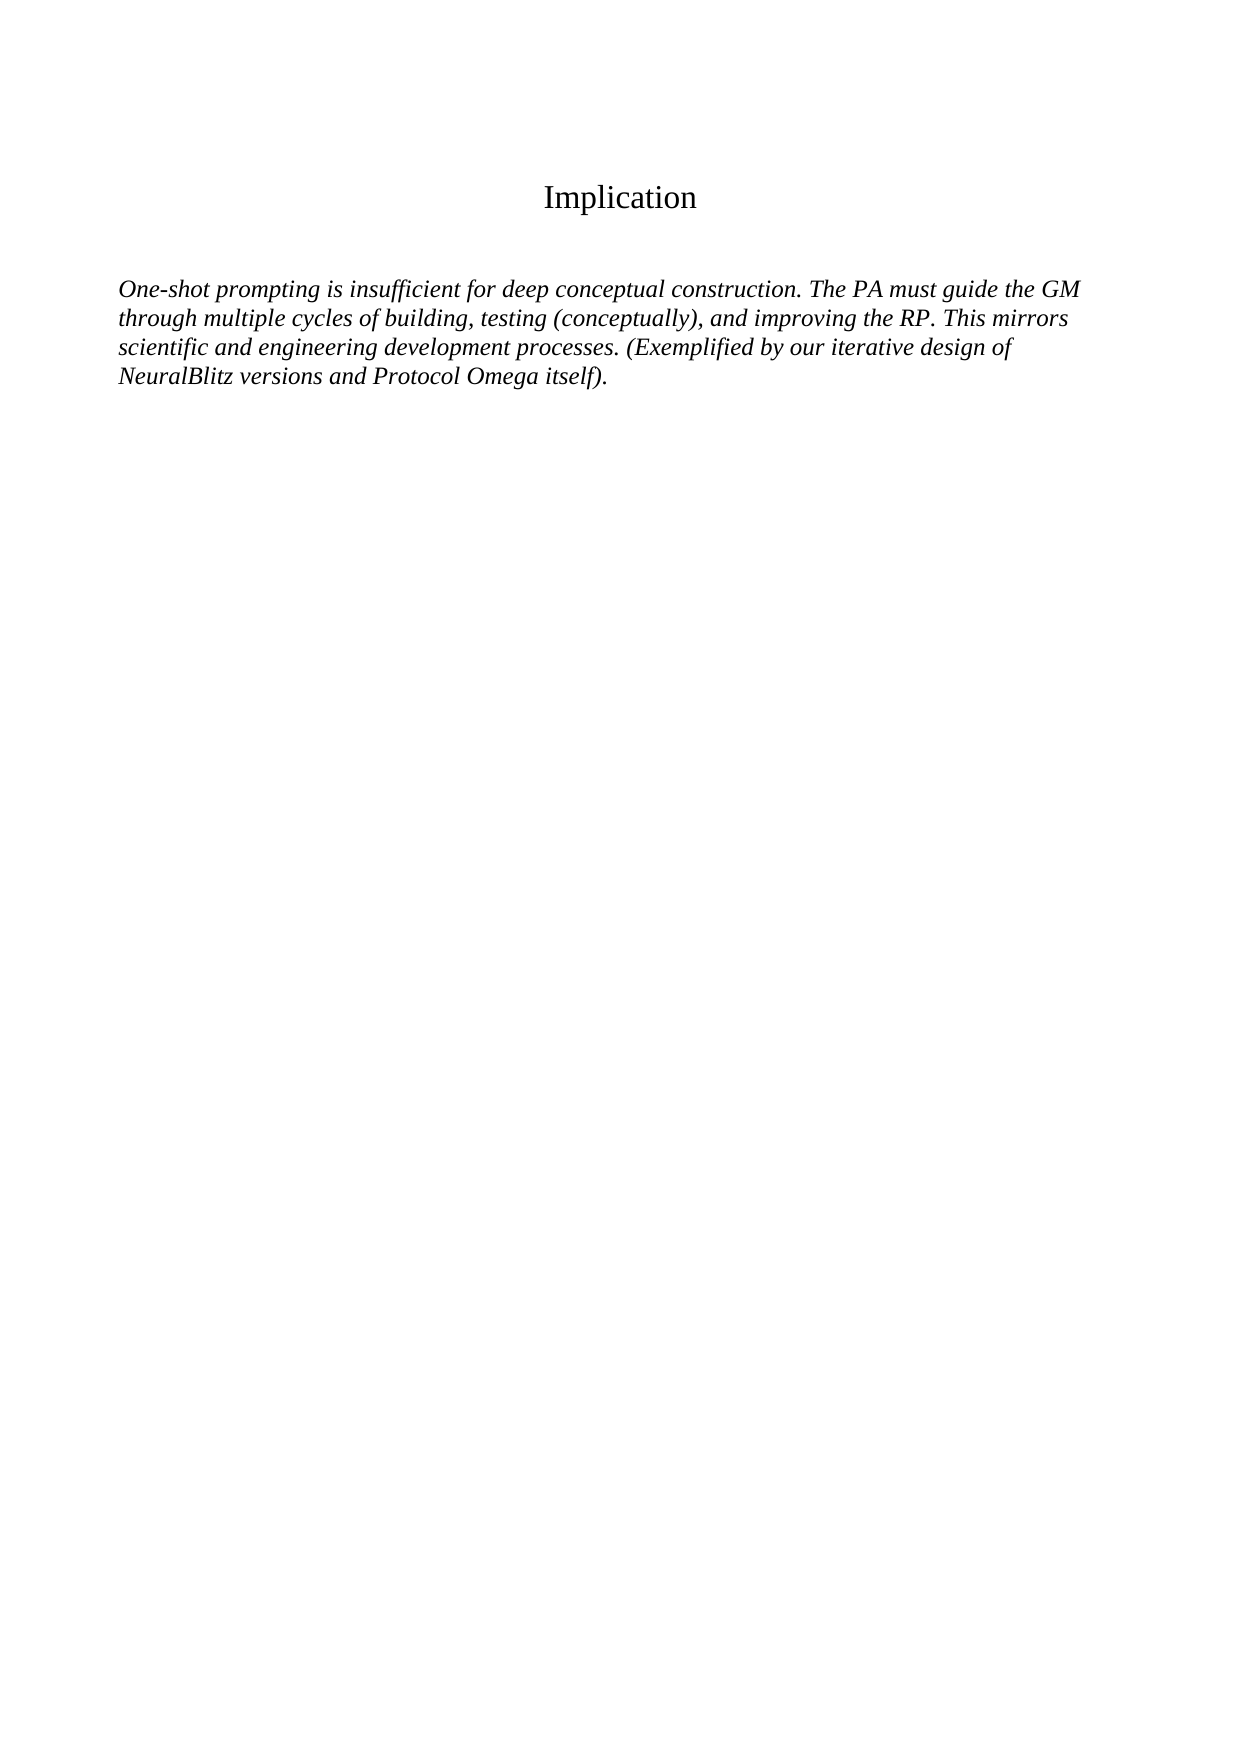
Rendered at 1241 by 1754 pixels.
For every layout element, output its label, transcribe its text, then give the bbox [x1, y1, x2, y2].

text One-shot prompting is insufficient for deep conceptual construction. The PA must guide the GM through multiple cycles of building, testing (conceptually), and improving the RP. This mirrors scientific and engineering development processes. (Exemplified by our iterative design of NeuralBlitz versions and Protocol Omega itself). [118, 274, 1122, 389]
subtitle Implication [118, 177, 1122, 216]
